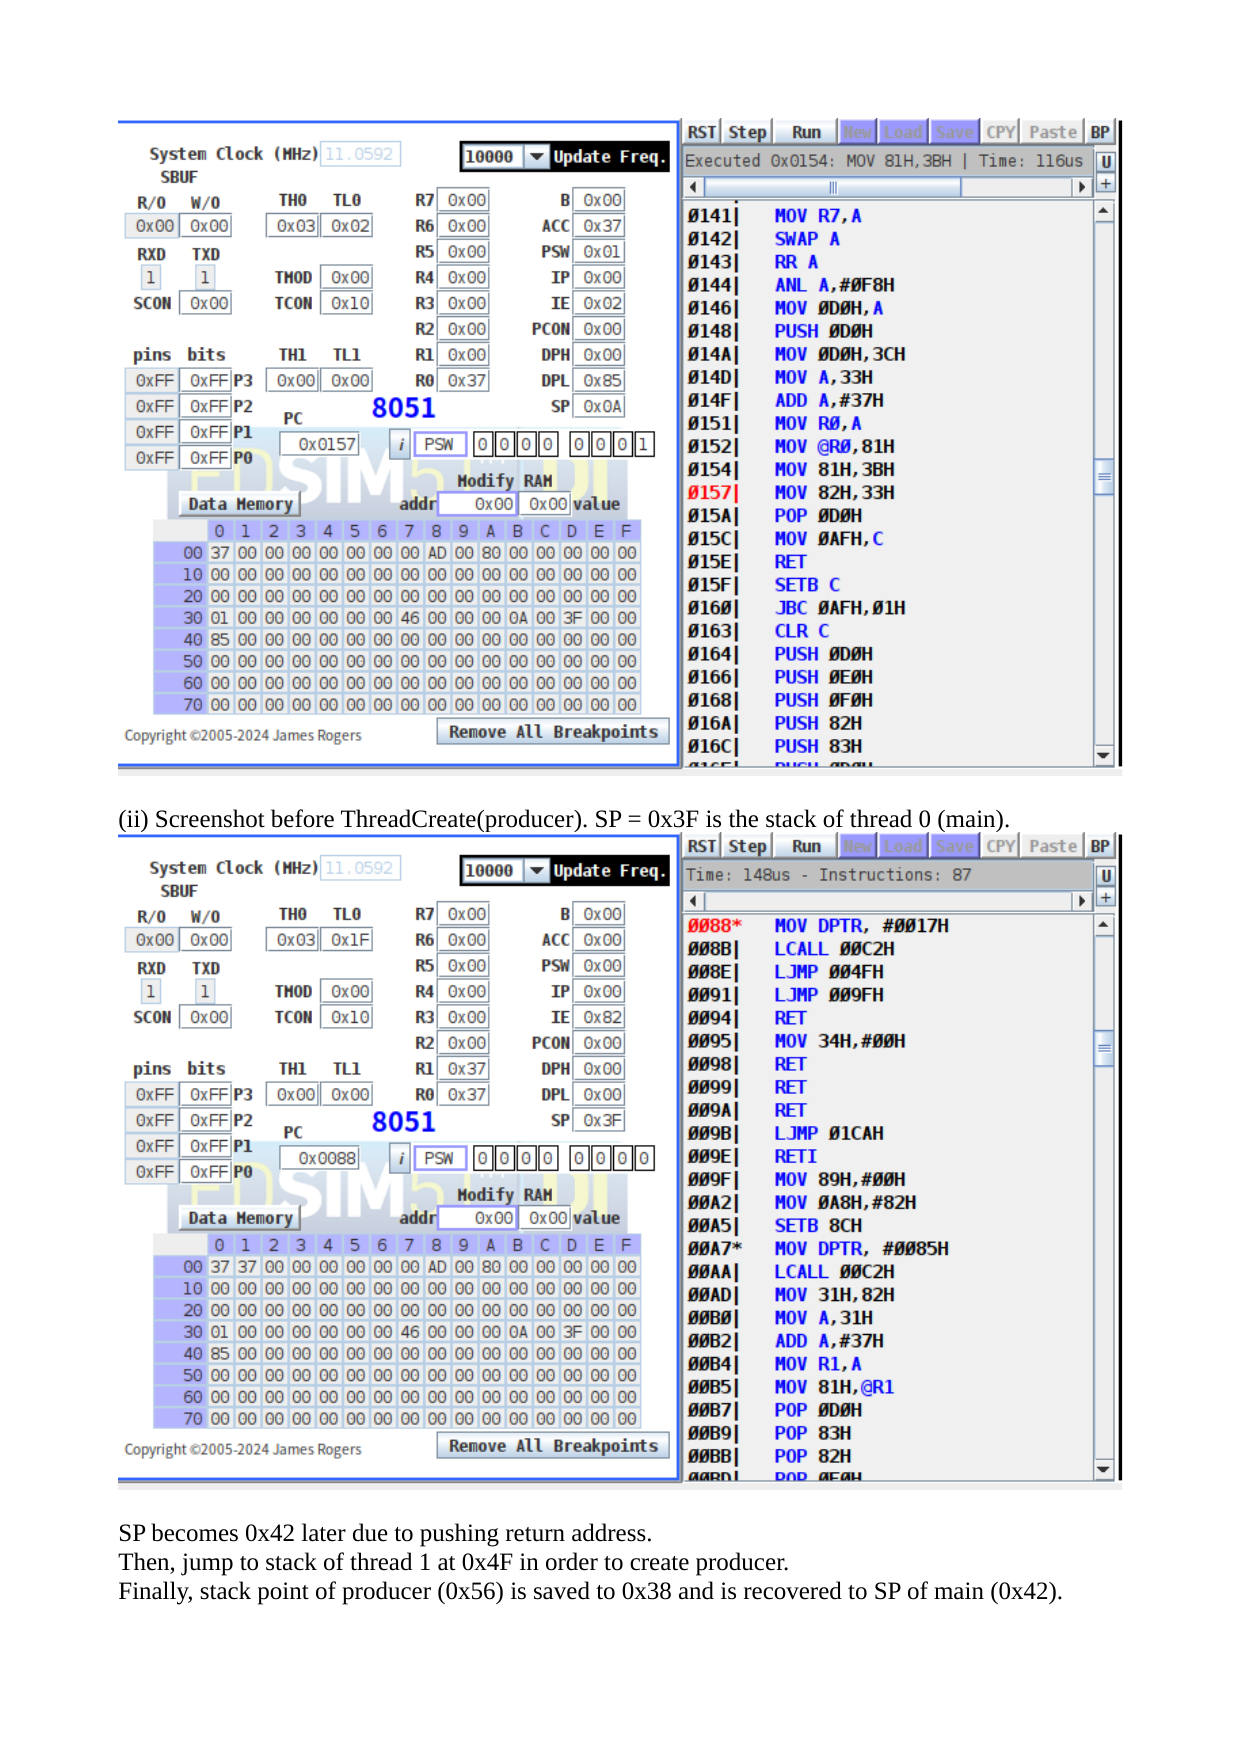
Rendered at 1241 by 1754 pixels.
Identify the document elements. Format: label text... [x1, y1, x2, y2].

text SP becomes 0x42 later due to pushing return address. [118, 1518, 1122, 1547]
picture [118, 118, 1123, 776]
text (ii) Screenshot before ThreadCreate(producer). SP = 0x3F is the stack of thread 0 (main). [118, 804, 1122, 832]
picture [118, 832, 1123, 1490]
text Then, jump to stack of thread 1 at 0x4F in order to create producer. [118, 1547, 1122, 1576]
text Finally, stack point of producer (0x56) is saved to 0x38 and is recovered to SP of main (0x42). [118, 1576, 1122, 1605]
